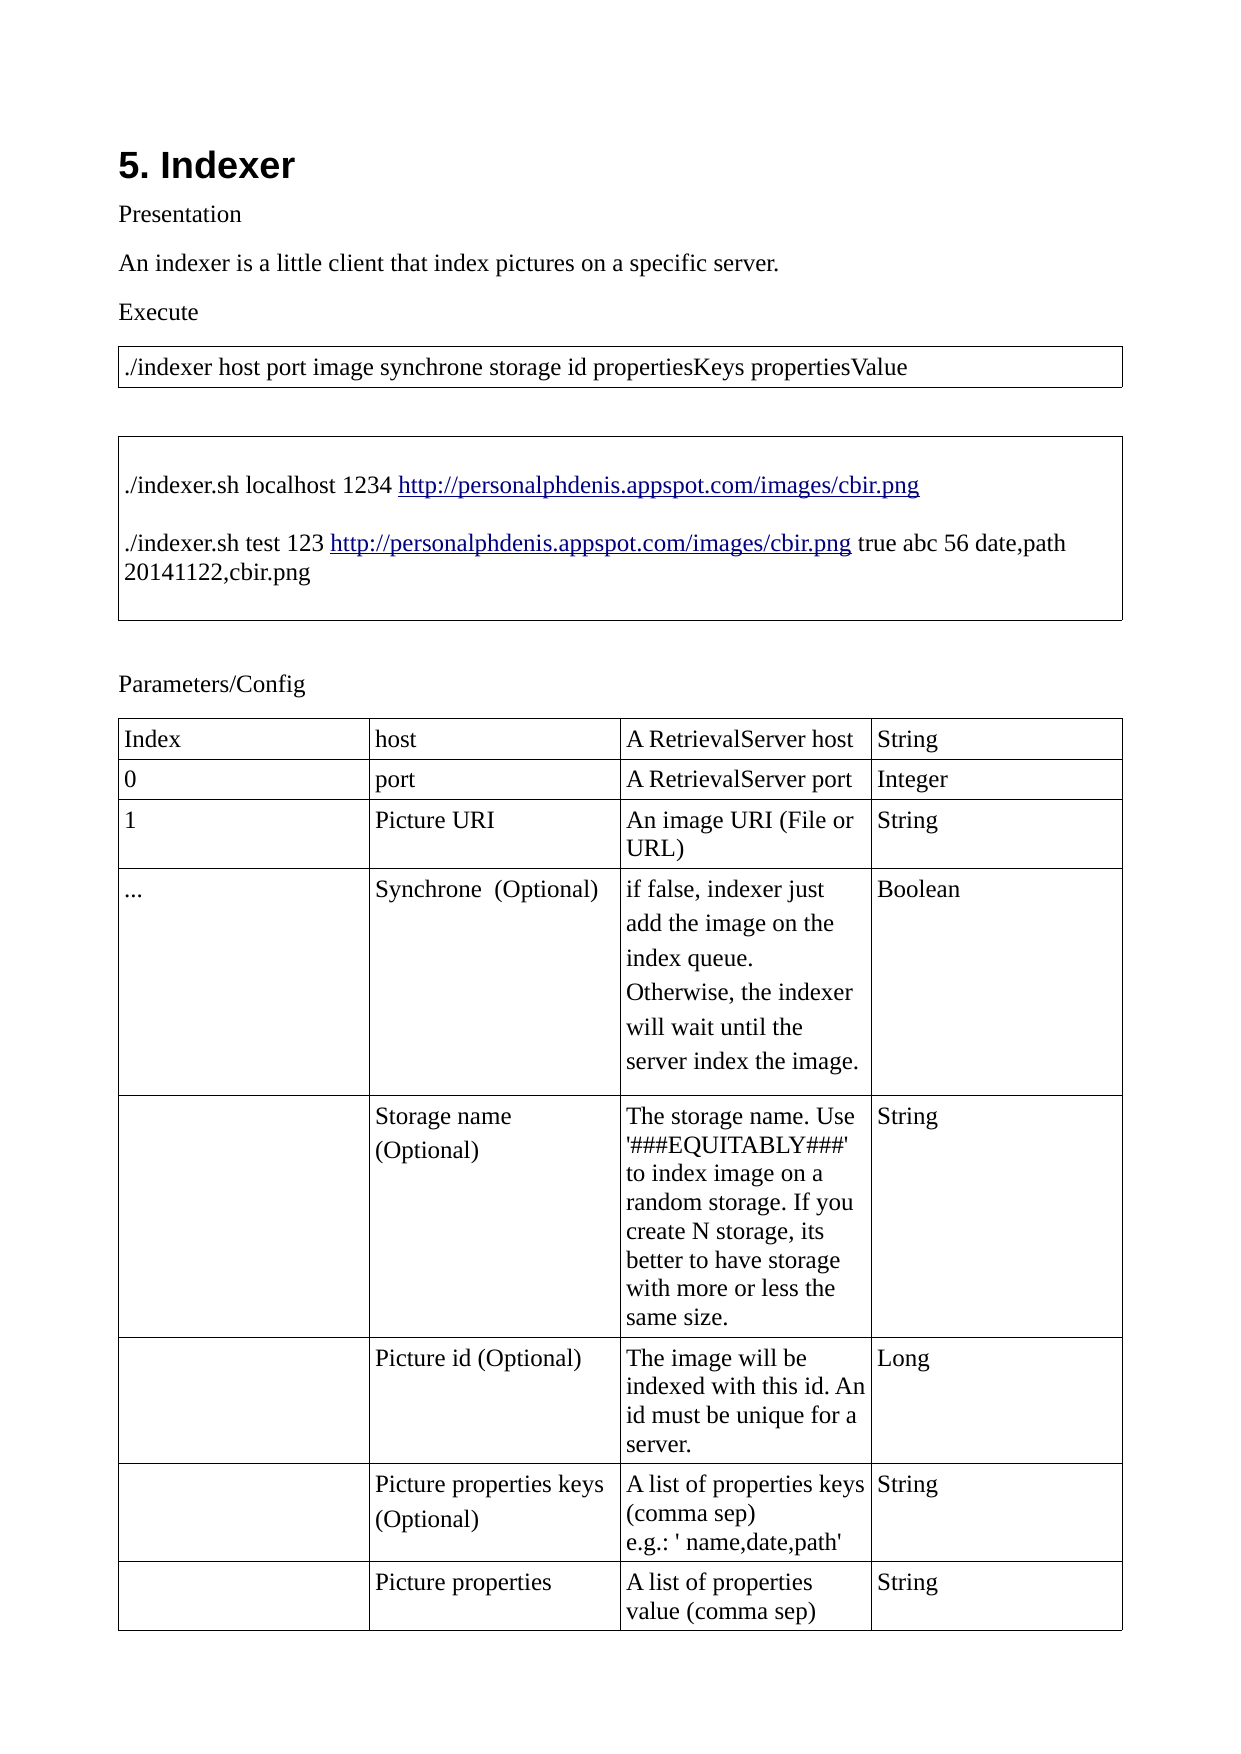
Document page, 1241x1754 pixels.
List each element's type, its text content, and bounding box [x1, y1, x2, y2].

table_cell Synchrone (Optional) [370, 869, 620, 1095]
table_header ./indexer.sh localhost 1234 http://personalphdenis.appspot.com/images/cbir.png ./indexer.sh test 123 http://personalphdenis.appspot.com/images/cbir.png true abc 56 date,path 20141122,cbir.png [119, 437, 1122, 620]
table_cell [119, 1562, 369, 1630]
table_cell [119, 1096, 369, 1337]
text An indexer is a little client that index pictures on a specific server. [118, 248, 1122, 277]
table_cell Picture id (Optional) [370, 1338, 620, 1463]
table_cell Integer [872, 760, 1122, 799]
table_cell Long [872, 1338, 1122, 1463]
subtitle 5. Indexer [118, 143, 1122, 187]
table_cell Storage name (Optional) [370, 1096, 620, 1337]
table_cell 0 [119, 760, 369, 799]
table_cell String [872, 800, 1122, 868]
table_cell An image URI (File or URL) [621, 800, 871, 868]
table_cell port [370, 760, 620, 799]
table_header Index [119, 719, 369, 758]
table_cell [119, 1338, 369, 1463]
text Presentation [118, 199, 1122, 228]
table_header String [872, 719, 1122, 758]
table_header ./indexer host port image synchrone storage id propertiesKeys propertiesValue [119, 347, 1122, 387]
table_cell A list of properties value (comma sep) [621, 1562, 871, 1630]
table_cell ... [119, 869, 369, 1095]
text Execute [118, 297, 1122, 326]
table_cell Picture properties keys (Optional) [370, 1464, 620, 1561]
table_cell Picture URI [370, 800, 620, 868]
table_cell if false, indexer just add the image on the index queue. Otherwise, the indexer will wait until the server index the image. [621, 869, 871, 1095]
table_cell Picture properties [370, 1562, 620, 1630]
table_cell [119, 1464, 369, 1561]
table_header A RetrievalServer host [621, 719, 871, 758]
table_cell The storage name. Use '###EQUITABLY###' to index image on a random storage. If you create N storage, its better to have storage with more or less the same size. [621, 1096, 871, 1337]
text Parameters/Config [118, 669, 1122, 698]
table_cell A RetrievalServer port [621, 760, 871, 799]
table_cell String [872, 1562, 1122, 1630]
table_cell The image will be indexed with this id. An id must be unique for a server. [621, 1338, 871, 1463]
table_header host [370, 719, 620, 758]
table_cell A list of properties keys (comma sep) e.g.: ' name,date,path' [621, 1464, 871, 1561]
table_cell String [872, 1096, 1122, 1337]
table_cell String [872, 1464, 1122, 1561]
table_cell 1 [119, 800, 369, 868]
table_cell Boolean [872, 869, 1122, 1095]
